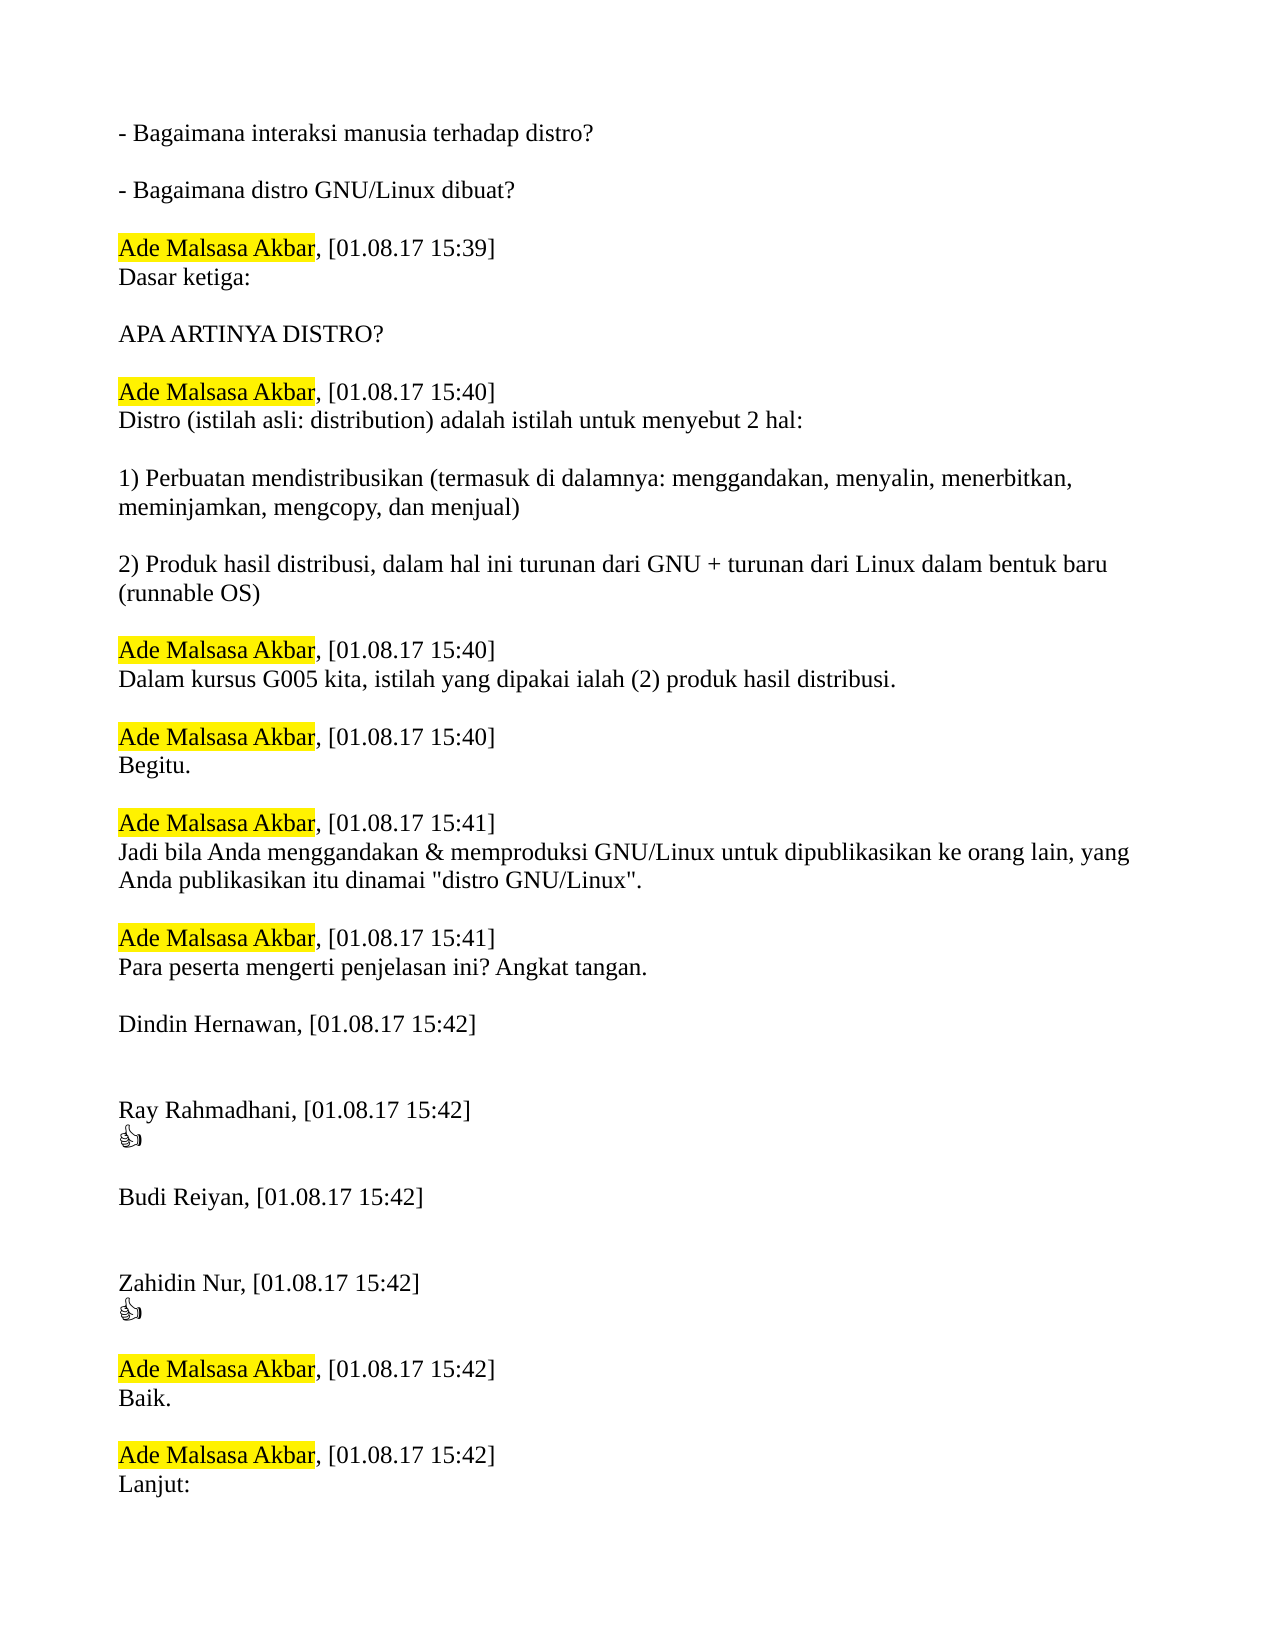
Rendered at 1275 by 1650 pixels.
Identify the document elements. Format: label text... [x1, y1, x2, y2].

text Dindin Hernawan, [01.08.17 15:42] [118, 1009, 1157, 1038]
text 2) Produk hasil distribusi, dalam hal ini turunan dari GNU + turunan dari Linux dalam bentuk baru (runnable OS) [118, 549, 1157, 607]
text 👍 [118, 1297, 1157, 1326]
text Lanjut: [118, 1469, 1157, 1498]
text APA ARTINYA DISTRO? [118, 319, 1157, 348]
text Baik. [118, 1383, 1157, 1412]
text Ade Malsasa Akbar, [01.08.17 15:41] [118, 923, 1157, 952]
text Ade Malsasa Akbar, [01.08.17 15:39] [118, 233, 1157, 262]
text Ade Malsasa Akbar, [01.08.17 15:42] [118, 1441, 1157, 1469]
text Distro (istilah asli: distribution) adalah istilah untuk menyebut 2 hal: [118, 406, 1157, 434]
text Ade Malsasa Akbar, [01.08.17 15:40] [118, 377, 1157, 406]
text Begitu. [118, 751, 1157, 779]
text Ade Malsasa Akbar, [01.08.17 15:42] [118, 1354, 1157, 1383]
text Ade Malsasa Akbar, [01.08.17 15:41] [118, 808, 1157, 837]
text - Bagaimana interaksi manusia terhadap distro? [118, 118, 1157, 147]
text Ray Rahmadhani, [01.08.17 15:42] [118, 1096, 1157, 1124]
text 🖕 [118, 1038, 1157, 1067]
text 👍 [118, 1124, 1157, 1153]
text Para peserta mengerti penjelasan ini? Angkat tangan. [118, 952, 1157, 981]
text Zahidin Nur, [01.08.17 15:42] [118, 1268, 1157, 1297]
text Dalam kursus G005 kita, istilah yang dipakai ialah (2) produk hasil distribusi. [118, 664, 1157, 693]
text Ade Malsasa Akbar, [01.08.17 15:40] [118, 636, 1157, 664]
text Jadi bila Anda menggandakan & memproduksi GNU/Linux untuk dipublikasikan ke orang lain, yang Anda publikasikan itu dinamai "distro GNU/Linux". [118, 837, 1157, 894]
text ✋️ [118, 1211, 1157, 1239]
text Ade Malsasa Akbar, [01.08.17 15:40] [118, 722, 1157, 751]
text Dasar ketiga: [118, 262, 1157, 291]
text - Bagaimana distro GNU/Linux dibuat? [118, 176, 1157, 204]
text Budi Reiyan, [01.08.17 15:42] [118, 1182, 1157, 1211]
text 1) Perbuatan mendistribusikan (termasuk di dalamnya: menggandakan, menyalin, menerbitkan, meminjamkan, mengcopy, dan menjual) [118, 463, 1157, 521]
